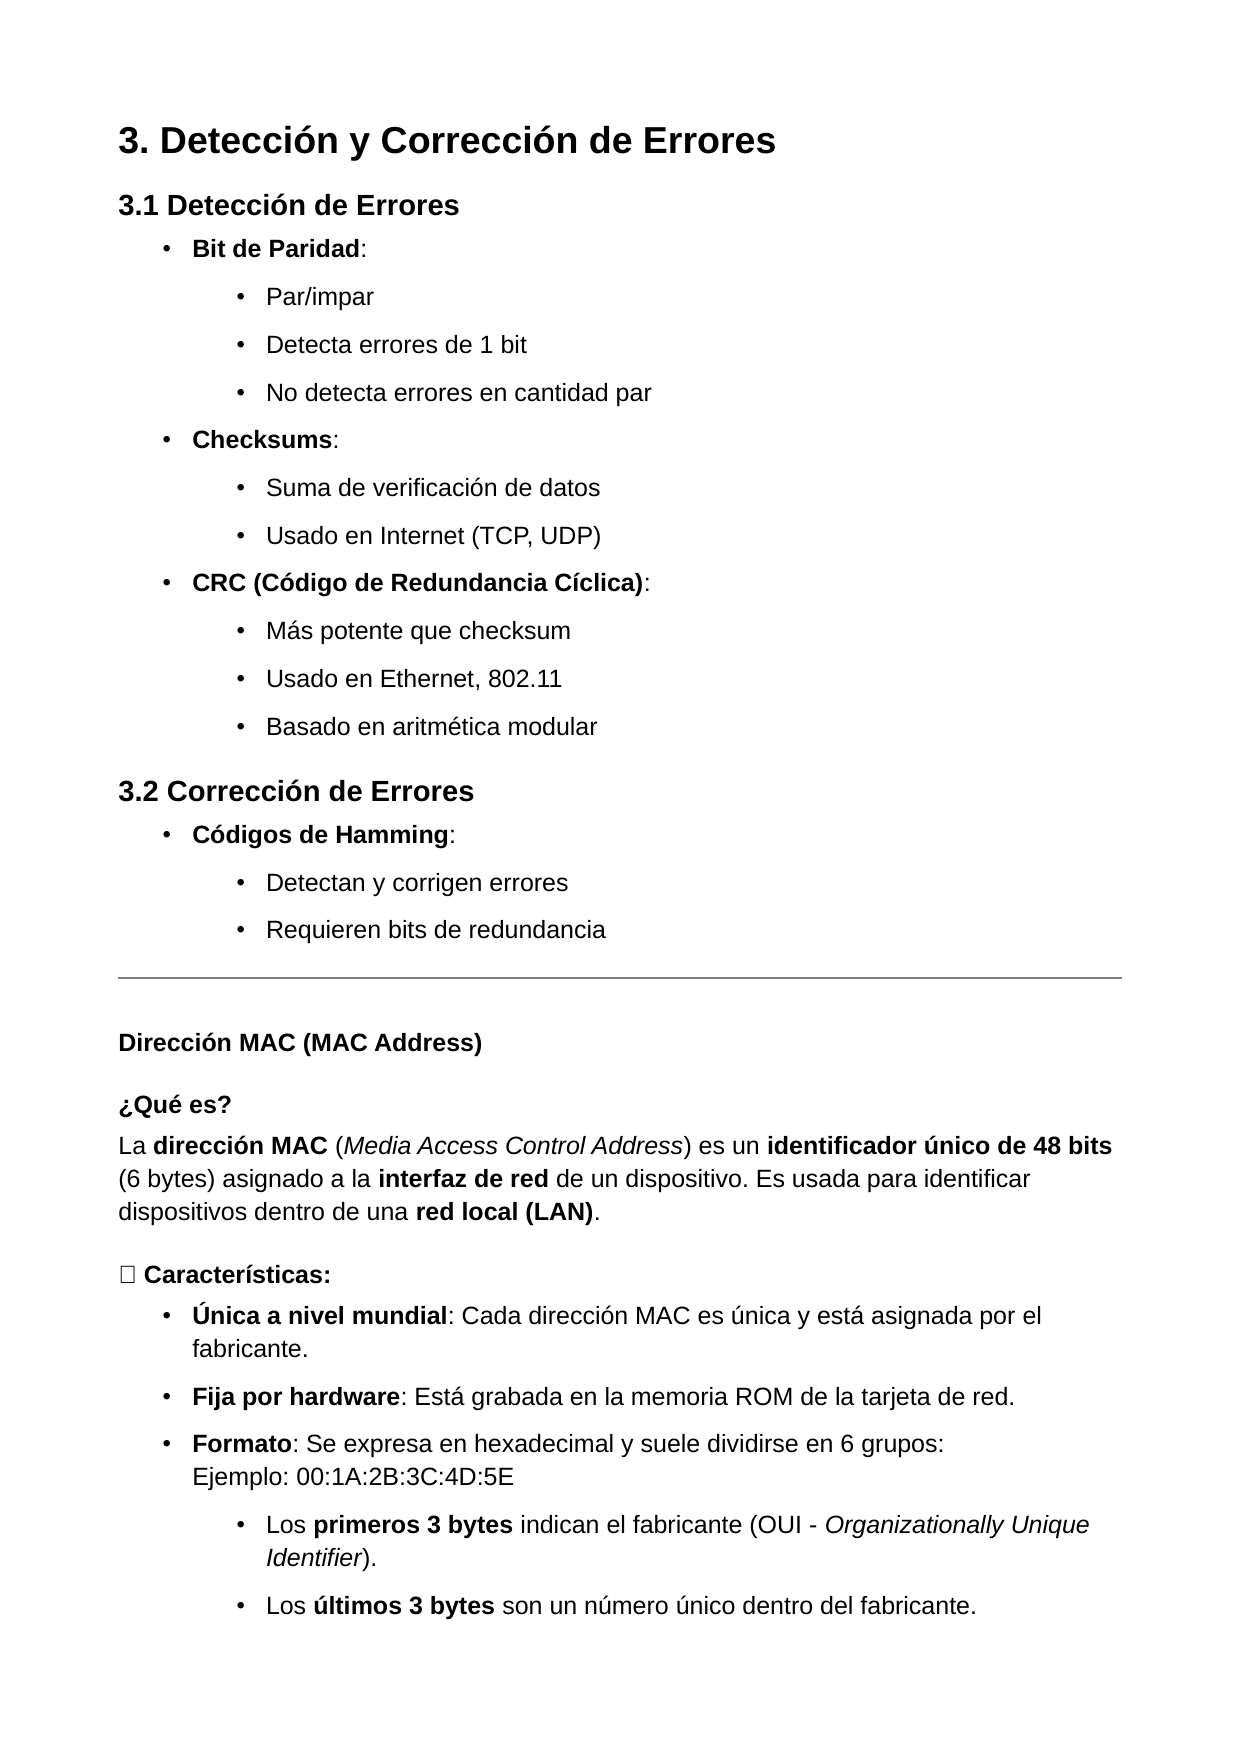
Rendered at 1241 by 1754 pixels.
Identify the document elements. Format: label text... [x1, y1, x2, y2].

subtitle 3. Detección y Corrección de Errores [118, 118, 1122, 161]
list CRC (Código de Redundancia Cíclica): [162, 568, 1122, 597]
list Usado en Ethernet, 802.11 [236, 664, 1122, 693]
list Detectan y corrigen errores [236, 867, 1122, 896]
list Detecta errores de 1 bit [236, 330, 1122, 359]
list Formato: Se expresa en hexadecimal y suele dividirse en 6 grupos: Ejemplo: 00:1A:2B:3C:4D:5E [162, 1429, 1122, 1491]
list Los últimos 3 bytes son un número único dentro del fabricante. [236, 1591, 1122, 1619]
list Checksums: [162, 425, 1122, 454]
text La dirección MAC (Media Access Control Address) es un identificador único de 48 bits (6 bytes) asignado a la interfaz de red de un dispositivo. Es usada para identificar dispositivos dentro de una red local (LAN). [118, 1131, 1122, 1226]
subtitle Dirección MAC (MAC Address) [118, 1028, 1122, 1057]
list No detecta errores en cantidad par [236, 377, 1122, 406]
list Más potente que checksum [236, 616, 1122, 645]
list Única a nivel mundial: Cada dirección MAC es única y está asignada por el fabricante. [162, 1301, 1122, 1363]
list Suma de verificación de datos [236, 473, 1122, 502]
list Requieren bits de redundancia [236, 915, 1122, 944]
subtitle 📌 Características: [118, 1259, 1122, 1288]
subtitle 3.1 Detección de Errores [118, 188, 1122, 222]
list Par/impar [236, 282, 1122, 311]
list Bit de Paridad: [162, 234, 1122, 263]
list Usado en Internet (TCP, UDP) [236, 521, 1122, 549]
list Códigos de Hamming: [162, 820, 1122, 849]
subtitle ¿Qué es? [118, 1090, 1122, 1119]
list Basado en aritmética modular [236, 711, 1122, 740]
subtitle 3.2 Corrección de Errores [118, 774, 1122, 807]
list Los primeros 3 bytes indican el fabricante (OUI - Organizationally Unique Identifier). [236, 1510, 1122, 1572]
list Fija por hardware: Está grabada en la memoria ROM de la tarjeta de red. [162, 1382, 1122, 1410]
